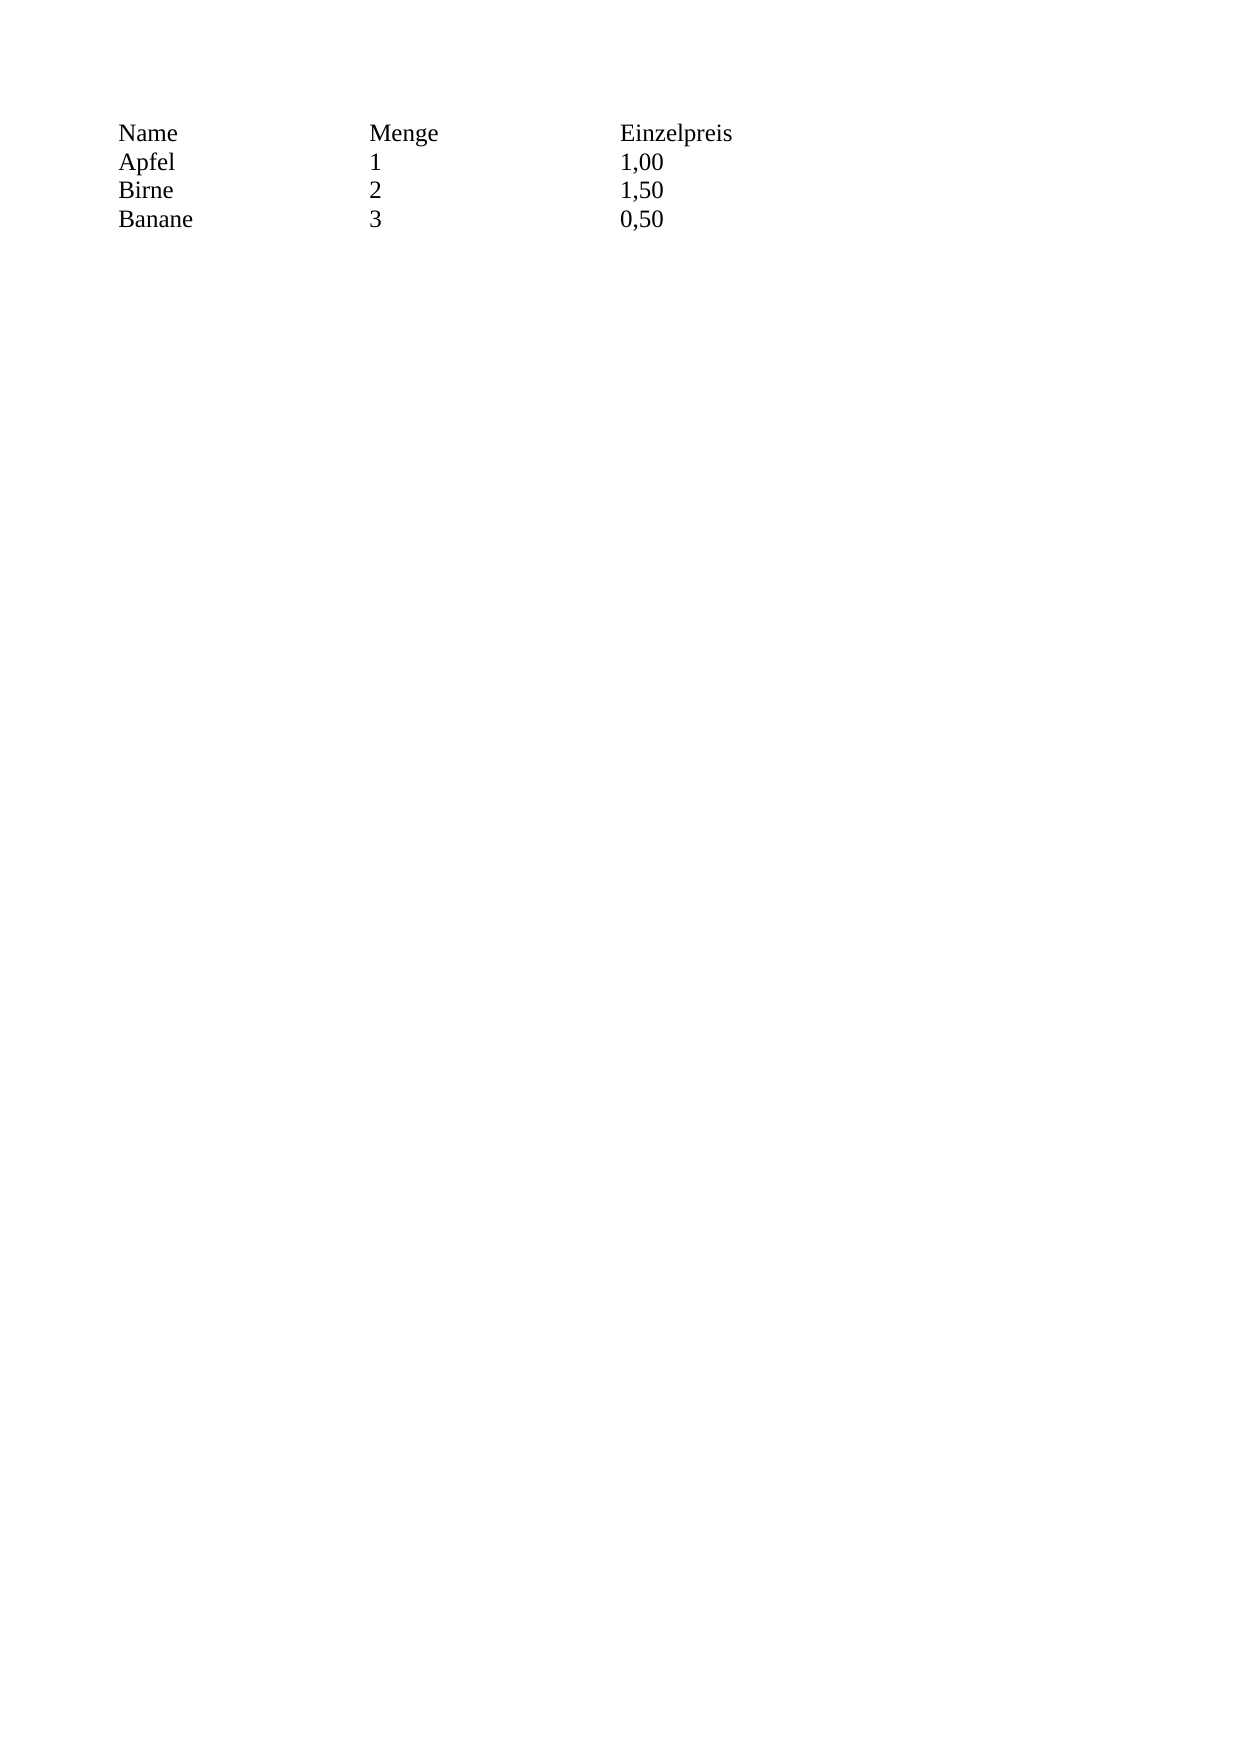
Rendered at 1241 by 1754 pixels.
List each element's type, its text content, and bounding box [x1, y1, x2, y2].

table_header Name [118, 118, 369, 147]
table_cell 3 [369, 204, 620, 233]
table_cell 1,00 [620, 147, 1122, 176]
table_cell 2 [369, 176, 620, 204]
table_header Einzelpreis [620, 118, 1122, 147]
table_cell Apfel [118, 147, 369, 176]
table_cell 1 [369, 147, 620, 176]
table_cell 1,50 [620, 176, 1122, 204]
table_cell Birne [118, 176, 369, 204]
table_header Menge [369, 118, 620, 147]
table_cell 0,50 [620, 204, 1122, 233]
table_cell Banane [118, 204, 369, 233]
